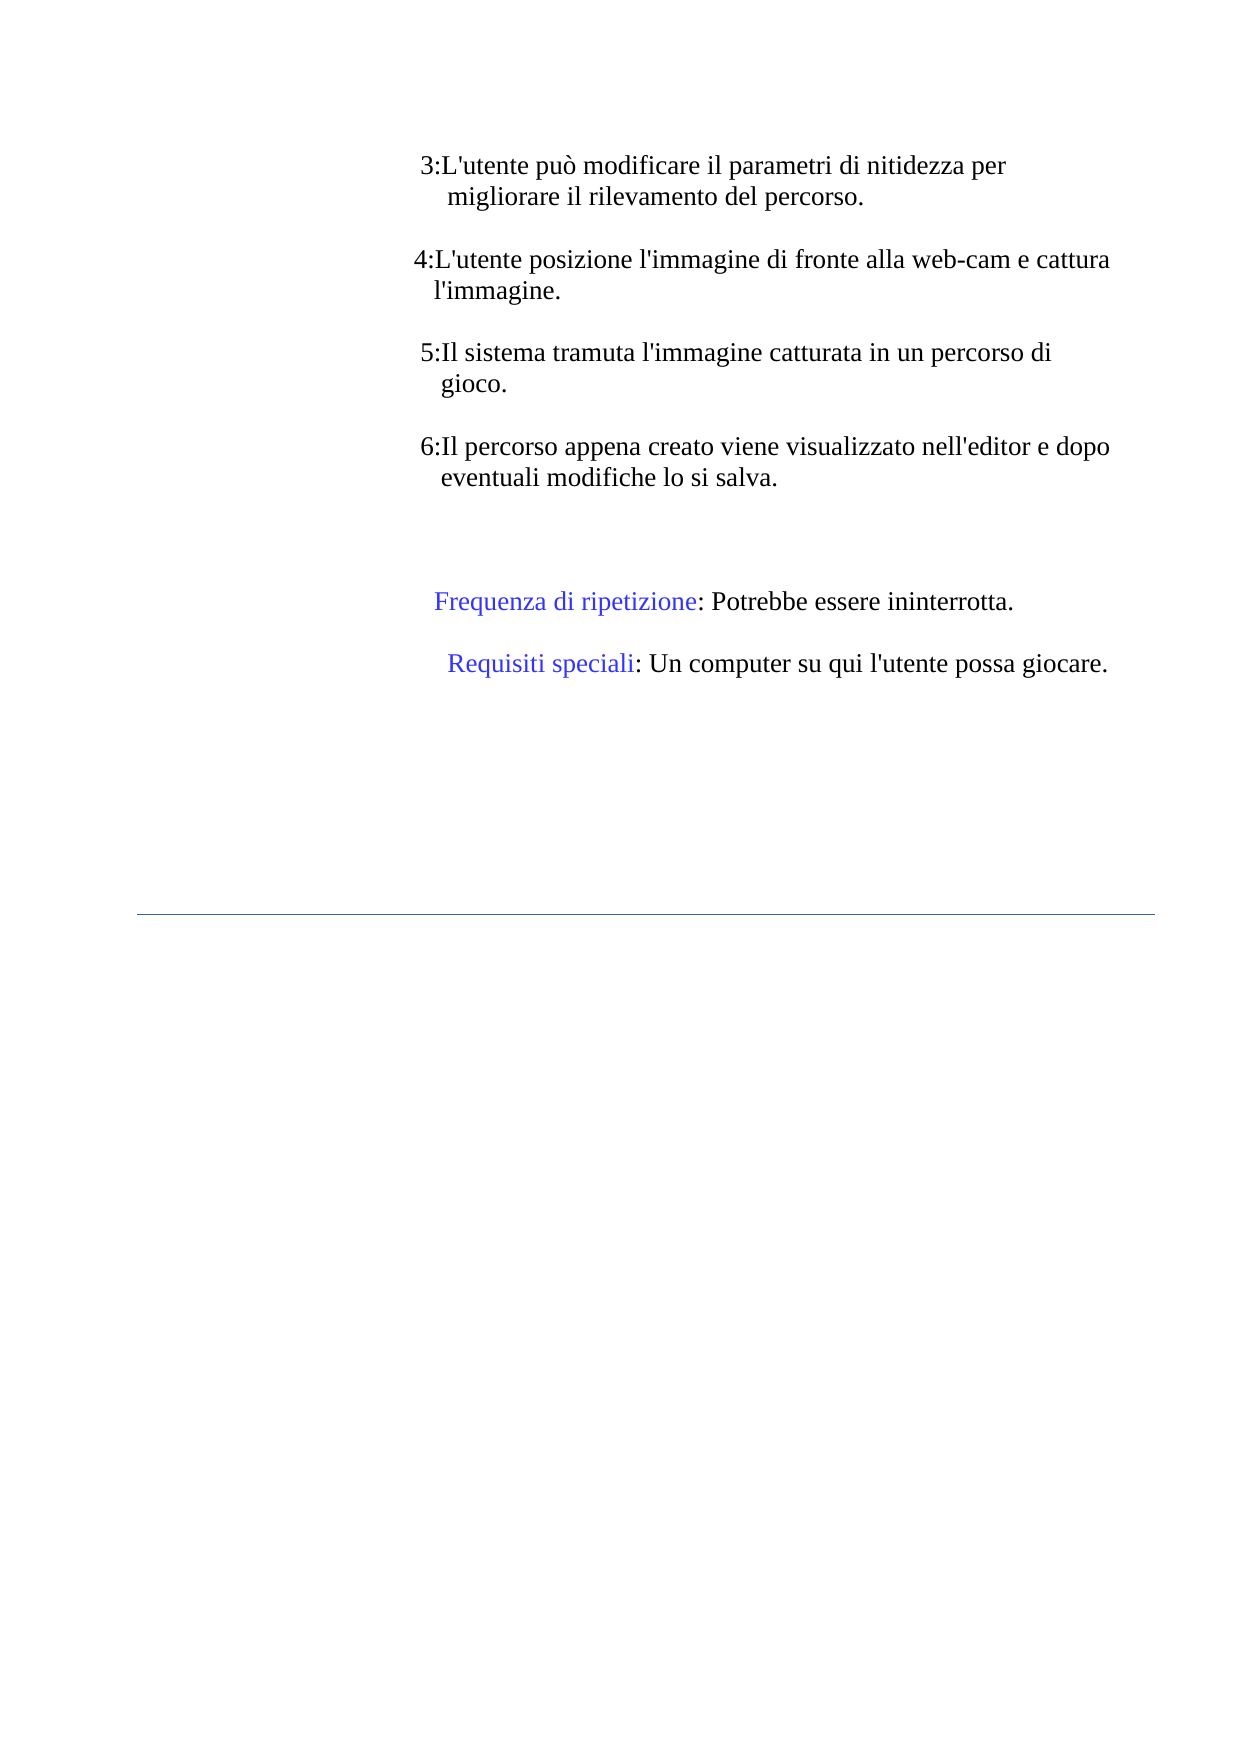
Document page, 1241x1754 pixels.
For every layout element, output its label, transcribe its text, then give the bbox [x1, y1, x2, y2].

text 5:Il sistema tramuta l'immagine catturata in un percorso di gioco. [118, 336, 1122, 398]
text 4:L'utente posizione l'immagine di fronte alla web-cam e cattura l'immagine. [118, 243, 1122, 305]
text Requisiti speciali: Un computer su qui l'utente possa giocare. [118, 648, 1122, 679]
text 3:L'utente può modificare il parametri di nitidezza per migliorare il rilevamento del percorso. [118, 149, 1122, 212]
text 6:Il percorso appena creato viene visualizzato nell'editor e dopo eventuali modifiche lo si salva. [118, 429, 1122, 492]
text Frequenza di ripetizione: Potrebbe essere ininterrotta. [118, 585, 1122, 616]
